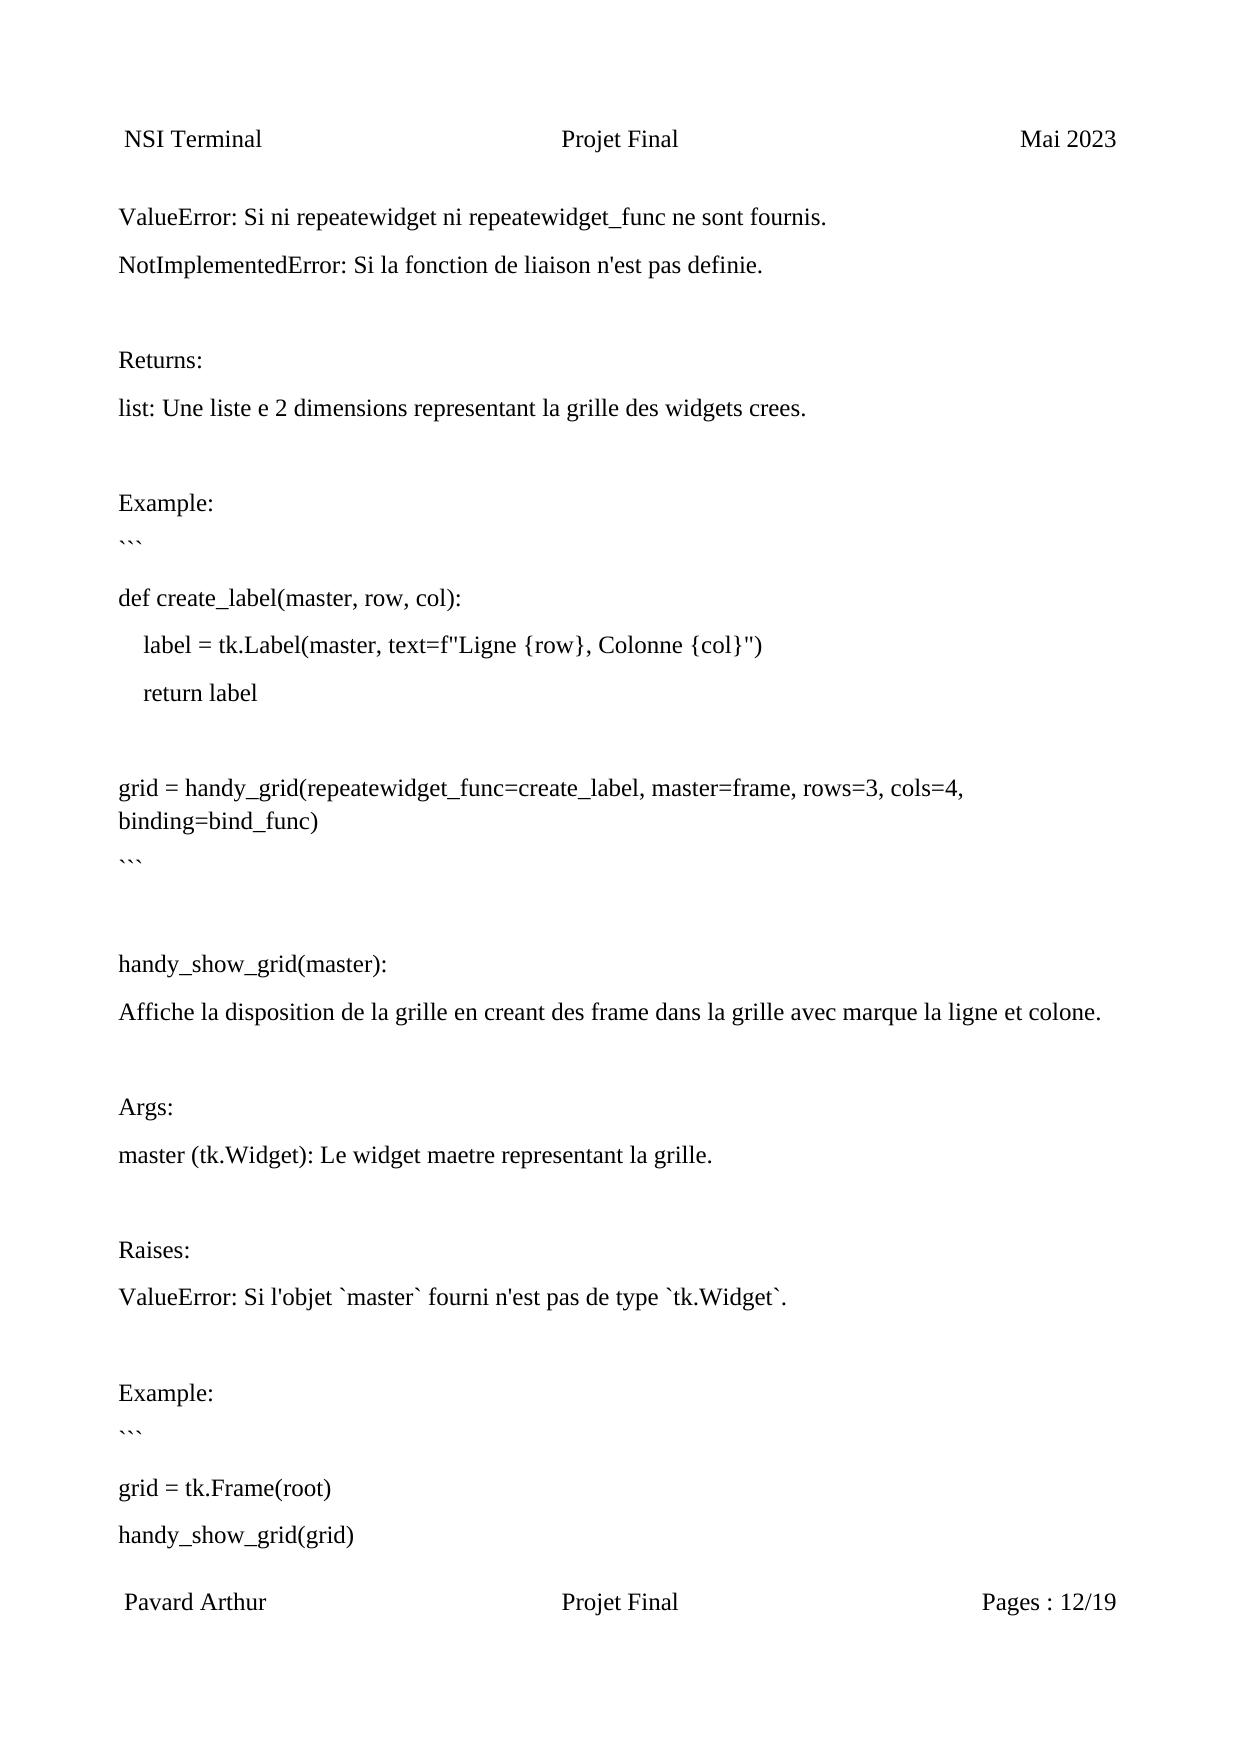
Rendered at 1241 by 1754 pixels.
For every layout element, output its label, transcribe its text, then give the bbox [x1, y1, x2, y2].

text return label [118, 678, 1122, 707]
text ``` [118, 854, 1122, 883]
text grid = tk.Frame(root) [118, 1473, 1122, 1502]
text ValueError: Si ni repeatewidget ni repeatewidget_func ne sont fournis. [118, 202, 1122, 231]
text grid = handy_grid(repeatewidget_func=create_label, master=frame, rows=3, cols=4, binding=bind_func) [118, 773, 1122, 835]
text Example: [118, 1378, 1122, 1406]
text list: Une liste e 2 dimensions representant la grille des widgets crees. [118, 393, 1122, 421]
text handy_show_grid(master): [118, 949, 1122, 978]
text ``` [118, 535, 1122, 564]
text Example: [118, 488, 1122, 517]
text Affiche la disposition de la grille en creant des frame dans la grille avec marque la ligne et colone. [118, 997, 1122, 1026]
text Raises: [118, 1235, 1122, 1264]
text Args: [118, 1092, 1122, 1121]
text handy_show_grid(grid) [118, 1521, 1122, 1549]
text def create_label(master, row, col): [118, 583, 1122, 612]
text ``` [118, 1425, 1122, 1454]
text master (tk.Widget): Le widget maetre representant la grille. [118, 1140, 1122, 1168]
text NotImplementedError: Si la fonction de liaison n'est pas definie. [118, 250, 1122, 278]
text ValueError: Si l'objet `master` fourni n'est pas de type `tk.Widget`. [118, 1282, 1122, 1311]
text label = tk.Label(master, text=f"Ligne {row}, Colonne {col}") [118, 631, 1122, 659]
text Returns: [118, 345, 1122, 374]
